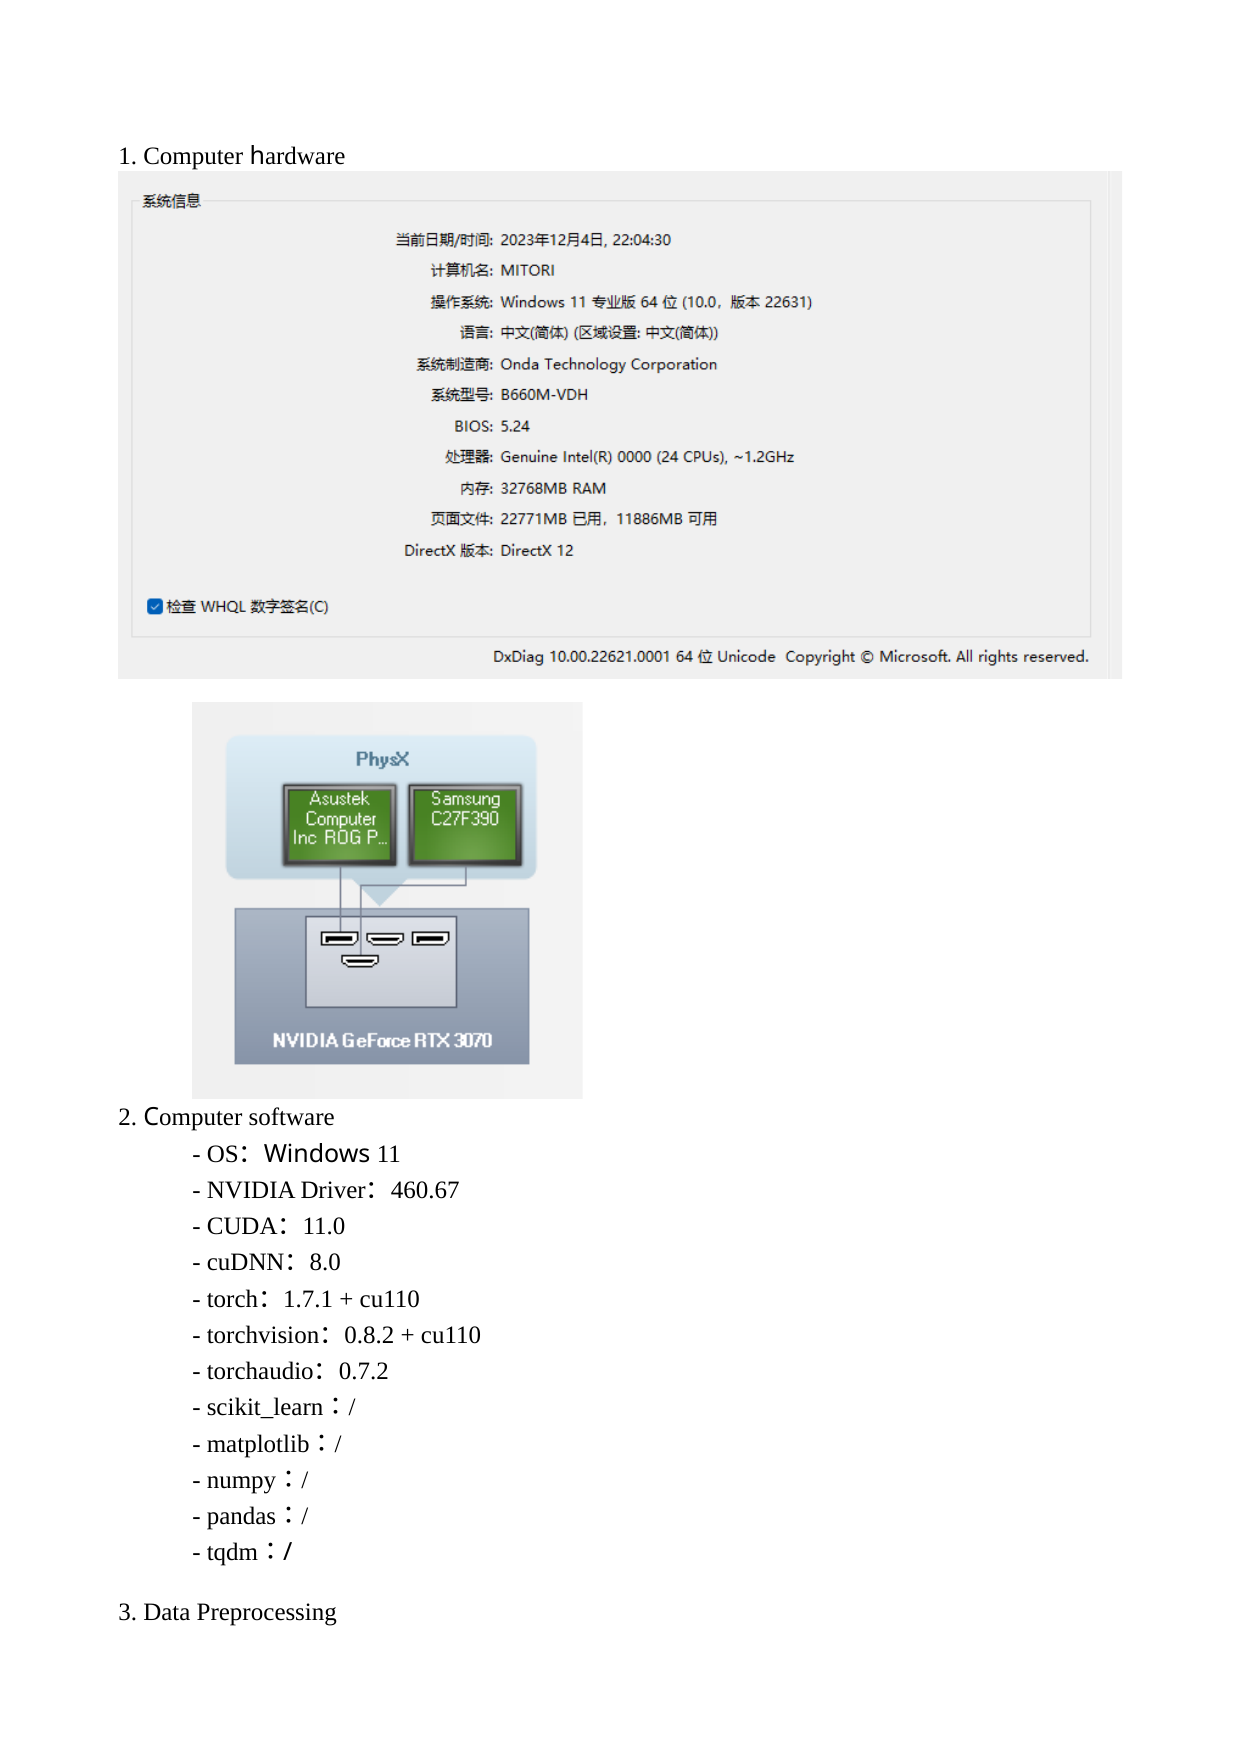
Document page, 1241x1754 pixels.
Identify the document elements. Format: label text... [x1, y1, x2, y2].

text - CUDA：11.0 [118, 1206, 1122, 1242]
text - torchvision：0.8.2 + cu110 [118, 1314, 1122, 1351]
text - numpy：/ [118, 1459, 1122, 1496]
text 3. Data Preprocessing [118, 1597, 1122, 1626]
text - tqdm：/ [118, 1532, 1122, 1568]
text - torch：1.7.1 + cu110 [118, 1278, 1122, 1314]
text - NVIDIA Driver：460.67 [118, 1169, 1122, 1206]
text - scikit_learn：/ [118, 1387, 1122, 1423]
text 2. Computer software [118, 1099, 1122, 1133]
text - pandas：/ [118, 1496, 1122, 1532]
text - OS：Windows 11 [118, 1133, 1122, 1169]
text - cuDNN：8.0 [118, 1242, 1122, 1278]
text - matplotlib：/ [118, 1423, 1122, 1459]
text - torchaudio：0.7.2 [118, 1351, 1122, 1387]
text 1. Computer hardware [118, 137, 1122, 171]
